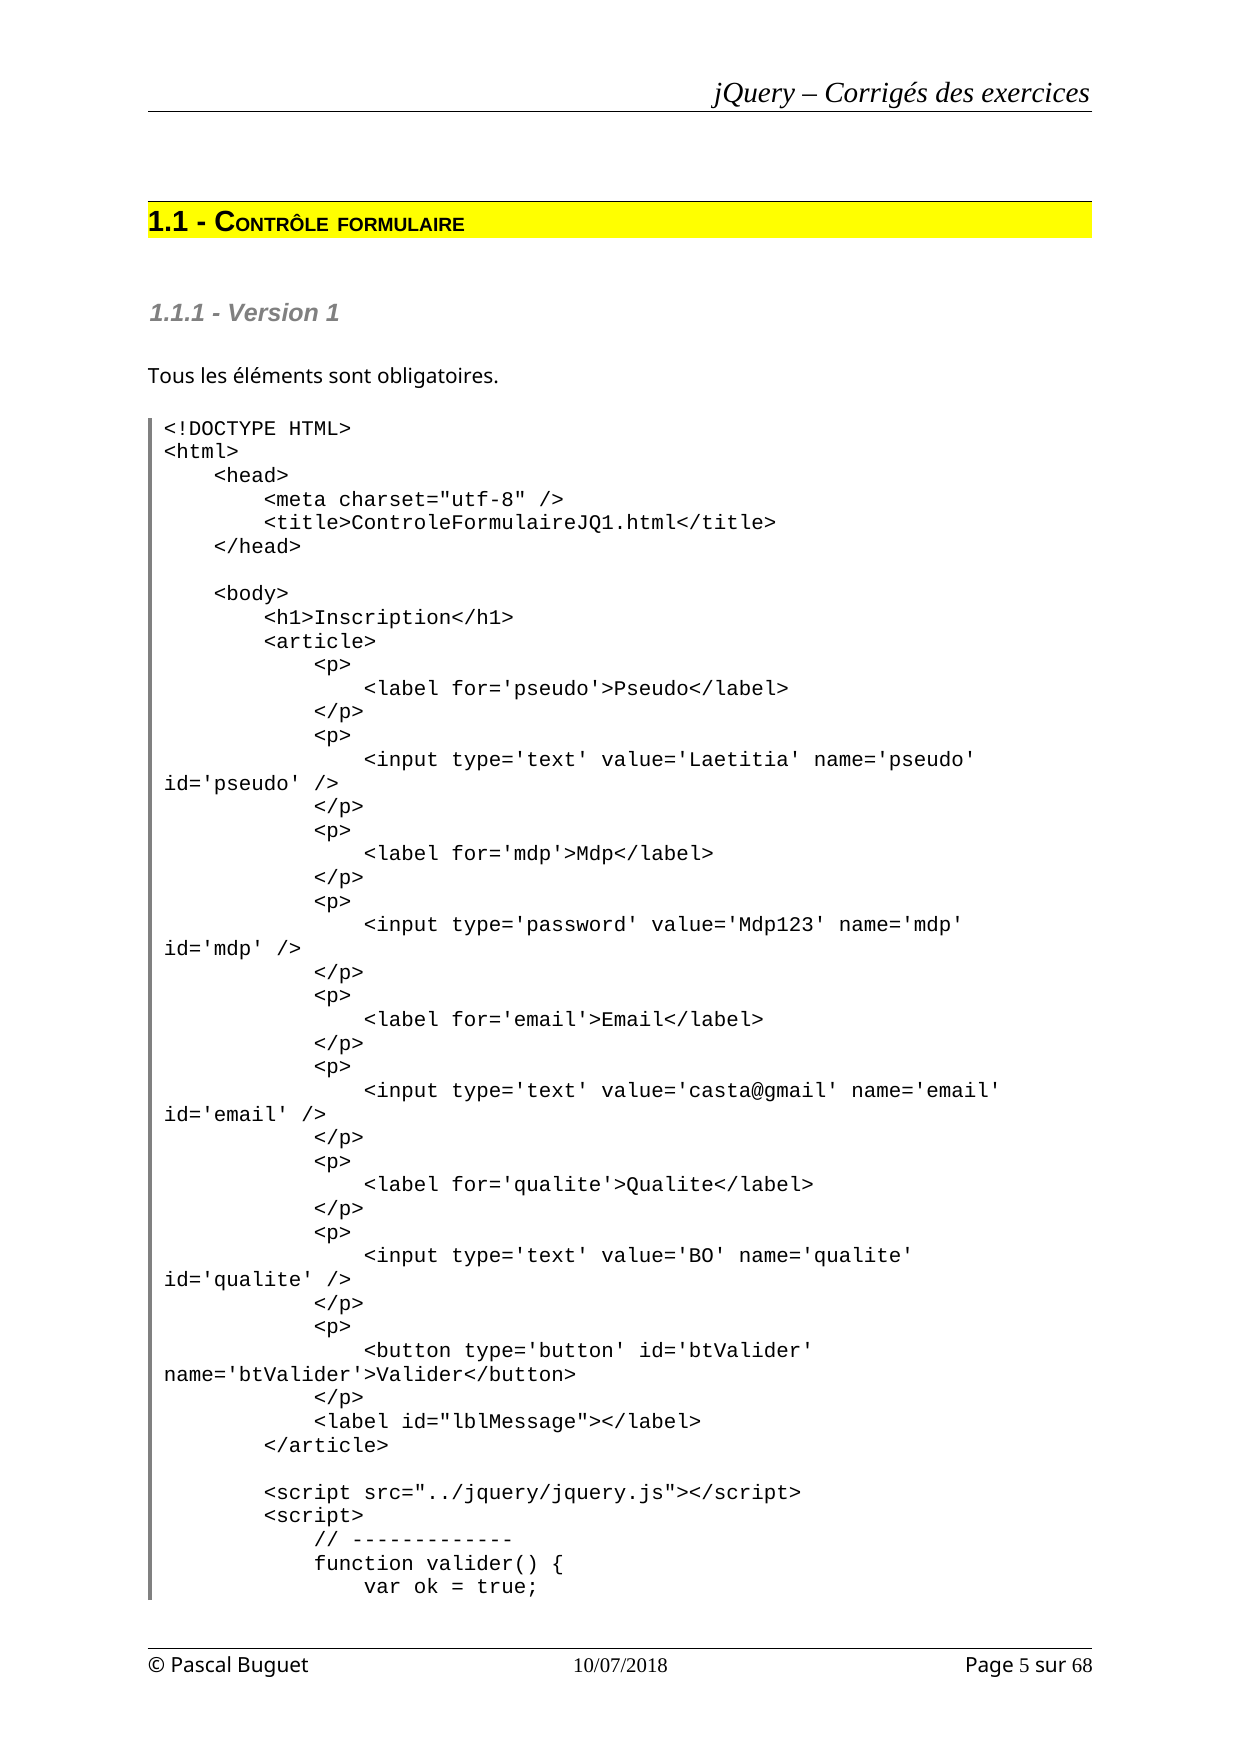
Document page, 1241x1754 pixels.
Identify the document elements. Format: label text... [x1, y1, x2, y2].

text <html> [152, 441, 1092, 465]
text <label id="lblMessage"></label> [152, 1411, 1092, 1434]
text <p> [152, 1222, 1092, 1245]
text </p> [152, 702, 1092, 725]
text </head> [152, 536, 1092, 560]
text <script> [152, 1506, 1092, 1529]
text </p> [152, 1033, 1092, 1056]
text </p> [152, 1198, 1092, 1222]
text </p> [152, 867, 1092, 891]
text var ok = true; [152, 1576, 1092, 1600]
text <meta charset="utf-8" /> [152, 489, 1092, 512]
text <p> [152, 1151, 1092, 1174]
text <title>ControleFormulaireJQ1.html</title> [152, 512, 1092, 536]
text <!DOCTYPE HTML> [152, 418, 1092, 441]
text <body> [152, 583, 1092, 607]
text </p> [152, 1293, 1092, 1316]
text </p> [152, 962, 1092, 985]
text <article> [152, 631, 1092, 654]
text <p> [152, 654, 1092, 678]
text </p> [152, 1127, 1092, 1151]
text <label for='pseudo'>Pseudo</label> [152, 678, 1092, 702]
text <p> [152, 725, 1092, 749]
subtitle - Contrôle formulaire [148, 202, 1092, 238]
text <input type='text' value='casta@gmail' name='email' id='email' /> [152, 1080, 1092, 1127]
subtitle - Version 1 [149, 297, 1092, 326]
text <button type='button' id='btValider' name='btValider'>Valider</button> [152, 1340, 1092, 1387]
text <label for='email'>Email</label> [152, 1009, 1092, 1033]
text <input type='password' value='Mdp123' name='mdp' id='mdp' /> [152, 914, 1092, 962]
text <p> [152, 1316, 1092, 1340]
text <label for='mdp'>Mdp</label> [152, 843, 1092, 867]
text <p> [152, 820, 1092, 843]
text <head> [152, 465, 1092, 489]
text </article> [152, 1434, 1092, 1458]
text <script src="../jquery/jquery.js"></script> [152, 1482, 1092, 1506]
text <p> [152, 891, 1092, 914]
text </p> [152, 1387, 1092, 1411]
text <label for='qualite'>Qualite</label> [152, 1174, 1092, 1198]
text <input type='text' value='BO' name='qualite' id='qualite' /> [152, 1245, 1092, 1293]
text <input type='text' value='Laetitia' name='pseudo' id='pseudo' /> [152, 749, 1092, 796]
text // ------------- [152, 1529, 1092, 1553]
text <p> [152, 985, 1092, 1009]
text Tous les éléments sont obligatoires. [148, 361, 1092, 389]
text function valider() { [152, 1553, 1092, 1576]
text </p> [152, 796, 1092, 820]
text <p> [152, 1056, 1092, 1080]
text <h1>Inscription</h1> [152, 607, 1092, 631]
